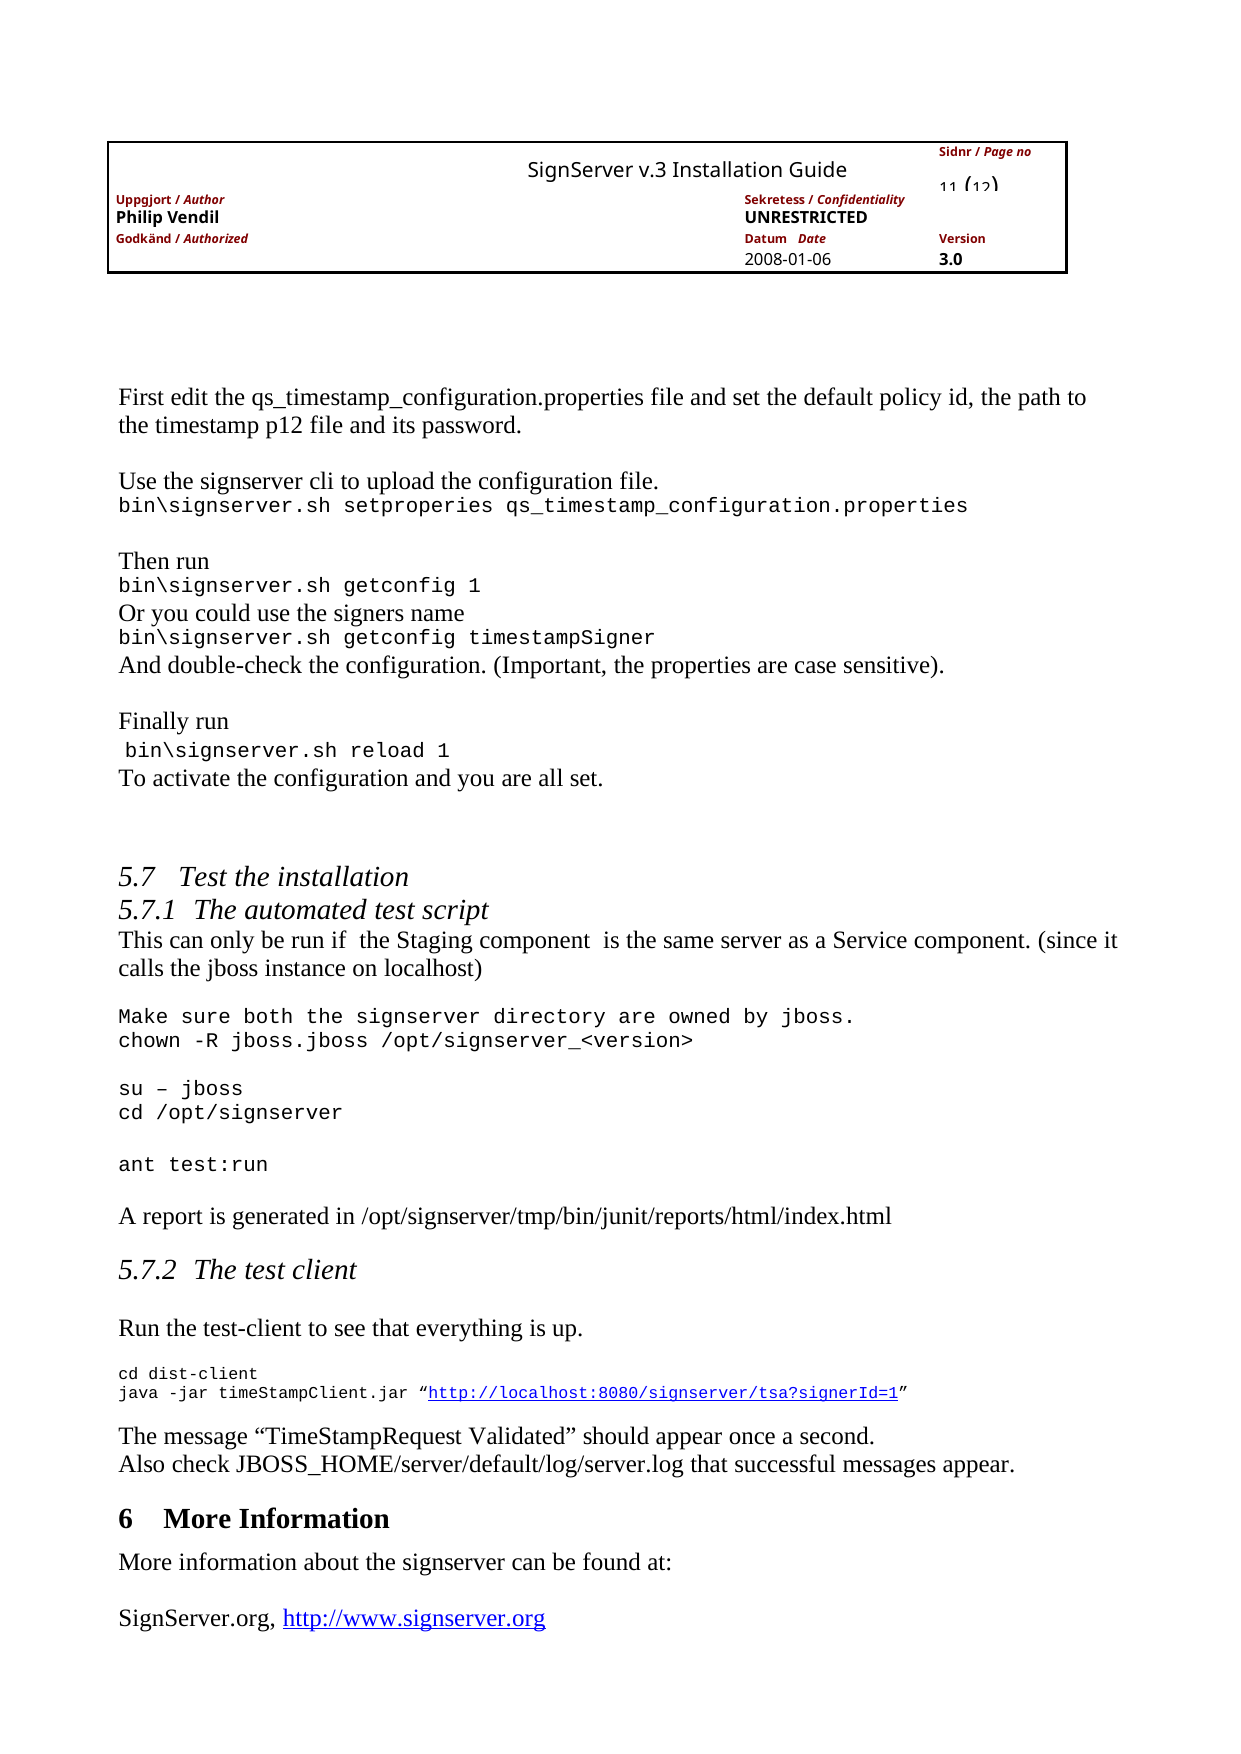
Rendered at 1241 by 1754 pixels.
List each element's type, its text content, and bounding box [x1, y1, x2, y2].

text This can only be run if the Staging component is the same server as a Service component. (since it calls the jboss instance on localhost) [118, 926, 1122, 982]
text Use the signserver cli to upload the configuration file. bin\signserver.sh setproperies qs_timestamp_configuration.properties [118, 467, 1122, 519]
text First edit the qs_timestamp_configuration.properties file and set the default policy id, the path to the timestamp p12 file and its password. [118, 383, 1122, 439]
text A report is generated in /opt/signserver/tmp/bin/junit/reports/html/index.html [118, 1202, 1122, 1229]
subtitle The automated test script [118, 893, 1122, 926]
text Make sure both the signserver directory are owned by jboss. [118, 1006, 1122, 1030]
text SignServer.org, http://www.signserver.org [118, 1604, 1122, 1632]
text Run the test-client to see that everything is up. cd dist-client java -jar timeStampClient.jar “http://localhost:8080/signserver/tsa?signerId=1” The message “TimeStampRequest Validated” should appear once a second. Also check JBOSS_HOME/server/default/log/server.log that successful messages appear. [118, 1314, 1122, 1478]
text cd /opt/signserver [118, 1102, 1122, 1126]
subtitle The test client [118, 1253, 1122, 1286]
text ant test:run [118, 1154, 1122, 1178]
subtitle More Information [118, 1503, 1122, 1535]
text chown -R jboss.jboss /opt/signserver_<version> [118, 1030, 1122, 1054]
text More information about the signserver can be found at: [118, 1548, 1122, 1576]
text Then run bin\signserver.sh getconfig 1 Or you could use the signers name bin\signserver.sh getconfig timestampSigner And double-check the configuration. (Important, the properties are case sensitive). Finally run bin\signserver.sh reload 1 To activate the configuration and you are all set. [118, 547, 1122, 792]
text su – jboss [118, 1078, 1122, 1102]
subtitle Test the installation [118, 861, 1122, 893]
